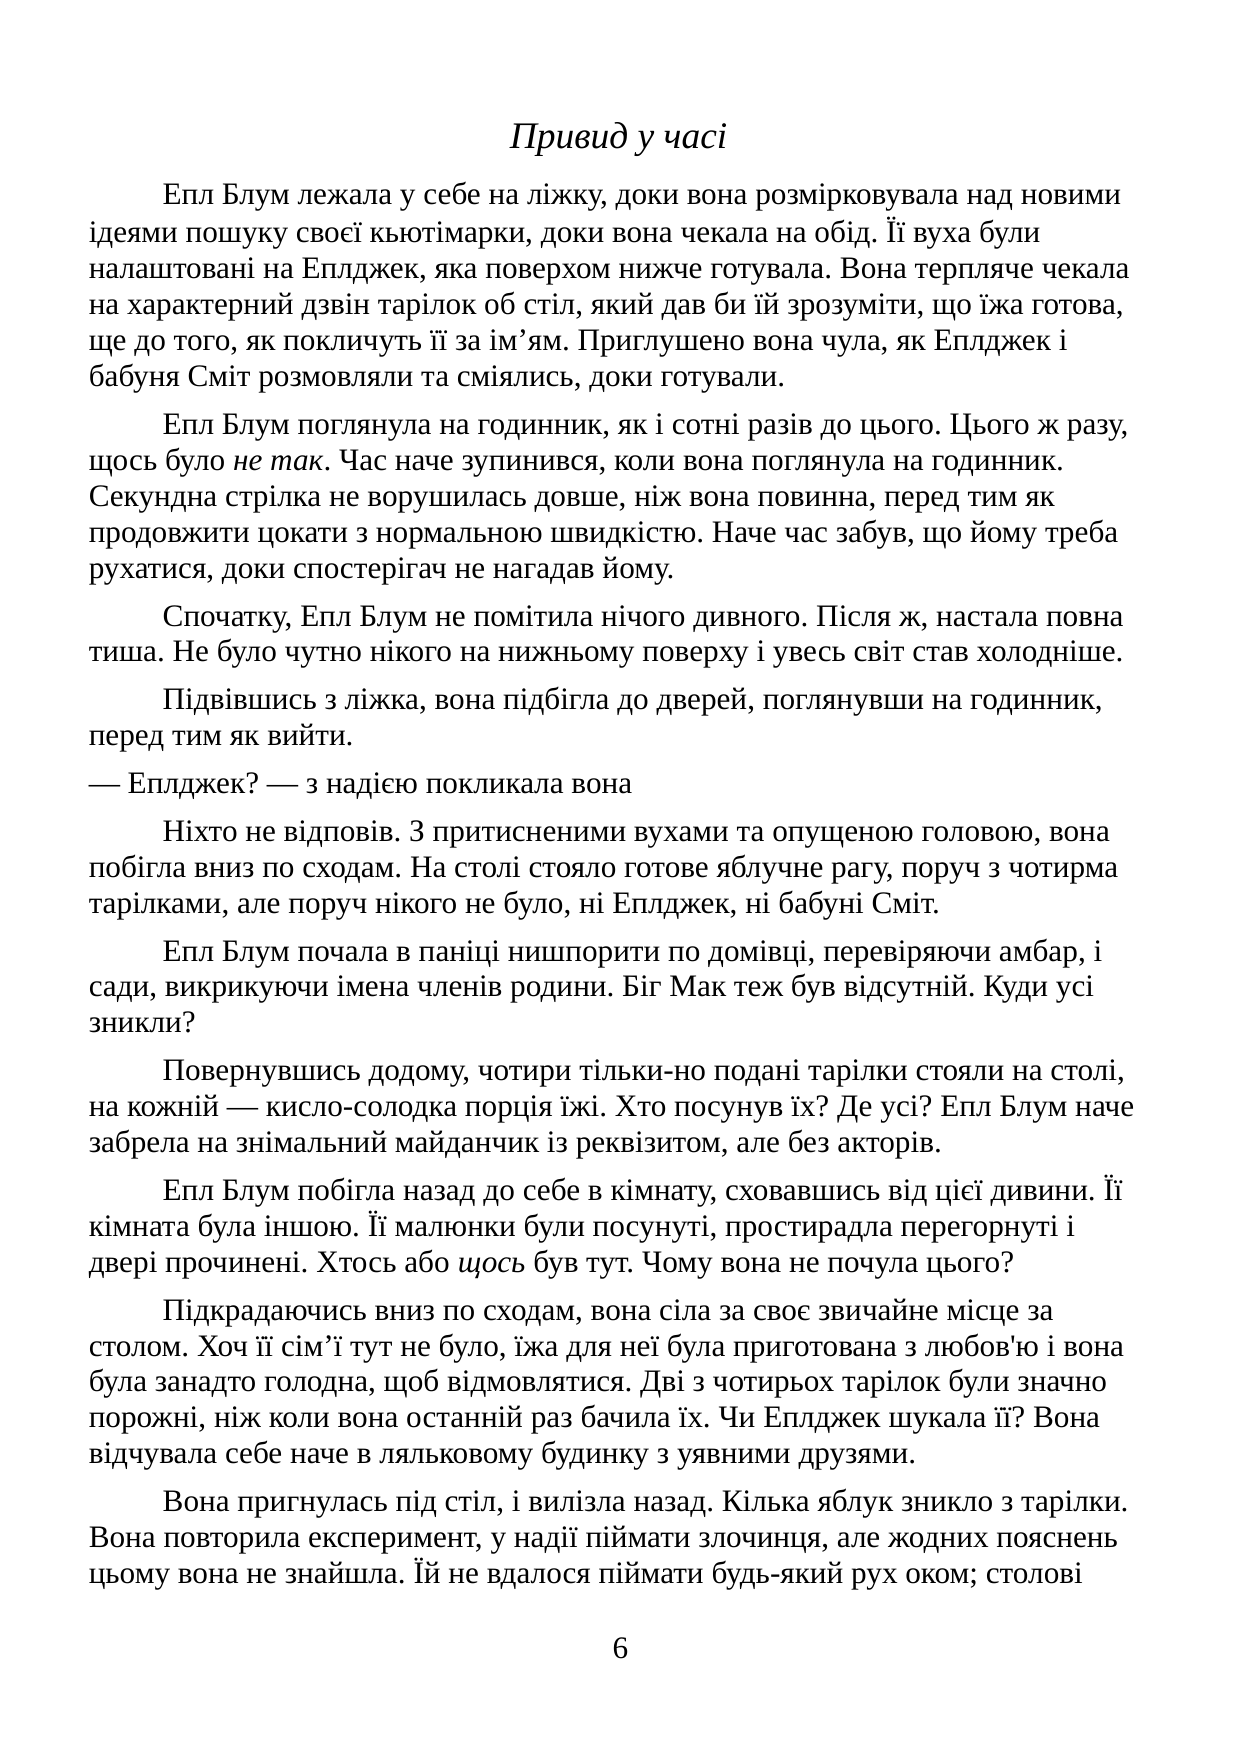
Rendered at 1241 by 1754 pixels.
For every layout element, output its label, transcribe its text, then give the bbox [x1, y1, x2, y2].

subtitle Привид у часі [88, 113, 1152, 157]
text Спочатку, Епл Блум не помітила нічого дивного. Після ж, настала повна тиша. Не було чутно нікого на нижньому поверху і увесь світ став холодніше. [88, 597, 1152, 669]
text Вона пригнулась під стіл, і вилізла назад. Кілька яблук зникло з тарілки. Вона повторила експеримент, у надії піймати злочинця, але жодних пояснень цьому вона не знайшла. Їй не вдалося піймати будь-який рух оком; столові [88, 1482, 1152, 1590]
text Епл Блум побігла назад до себе в кімнату, сховавшись від цієї дивини. Її кімната була іншою. Її малюнки були посунуті, простирадла перегорнуті і двері прочинені. Хтось або щось був тут. Чому вона не почула цього? [88, 1171, 1152, 1279]
text Епл Блум поглянула на годинник, як і сотні разів до цього. Цього ж разу, щось було не так. Час наче зупинився, коли вона поглянула на годинник. Секундна стрілка не ворушилась довше, ніж вона повинна, перед тим як продовжити цокати з нормальною швидкістю. Наче час забув, що йому треба рухатися, доки спостерігач не нагадав йому. [88, 405, 1152, 585]
text — Еплджек? — з надією покликала вона [88, 764, 1152, 800]
text Повернувшись додому, чотири тільки-но подані тарілки стояли на столі, на кожній — кисло-солодка порція їжі. Хто посунув їх? Де усі? Епл Блум наче забрела на знімальний майданчик із реквізитом, але без акторів. [88, 1051, 1152, 1159]
text Підкрадаючись вниз по сходам, вона сіла за своє звичайне місце за столом. Хоч її сім’ї тут не було, їжа для неї була приготована з любов'ю і вона була занадто голодна, щоб відмовлятися. Дві з чотирьох тарілок були значно порожні, ніж коли вона останній раз бачила їх. Чи Еплджек шукала її? Вона відчувала себе наче в ляльковому будинку з уявними друзями. [88, 1291, 1152, 1471]
text Епл Блум почала в паніці нишпорити по домівці, перевіряючи амбар, і сади, викрикуючи імена членів родини. Біг Мак теж був відсутній. Куди усі зникли? [88, 932, 1152, 1039]
text Ніхто не відповів. З притисненими вухами та опущеною головою, вона побігла вниз по сходам. На столі стояло готове яблучне рагу, поруч з чотирма тарілками, але поруч нікого не було, ні Еплджек, ні бабуні Сміт. [88, 812, 1152, 920]
text Підвівшись з ліжка, вона підбігла до дверей, поглянувши на годинник, перед тим як вийти. [88, 681, 1152, 752]
text Епл Блум лежала у себе на ліжку, доки вона розмірковувала над новими ідеями пошуку своєї кьютімарки, доки вона чекала на обід. Її вуха були налаштовані на Еплджек, яка поверхом нижче готувала. Вона терпляче чекала на характерний дзвін тарілок об стіл, який дав би їй зрозуміти, що їжа готова, ще до того, як покличуть її за ім’ям. Приглушено вона чула, як Еплджек і бабуня Сміт розмовляли та сміялись, доки готували. [88, 175, 1152, 393]
